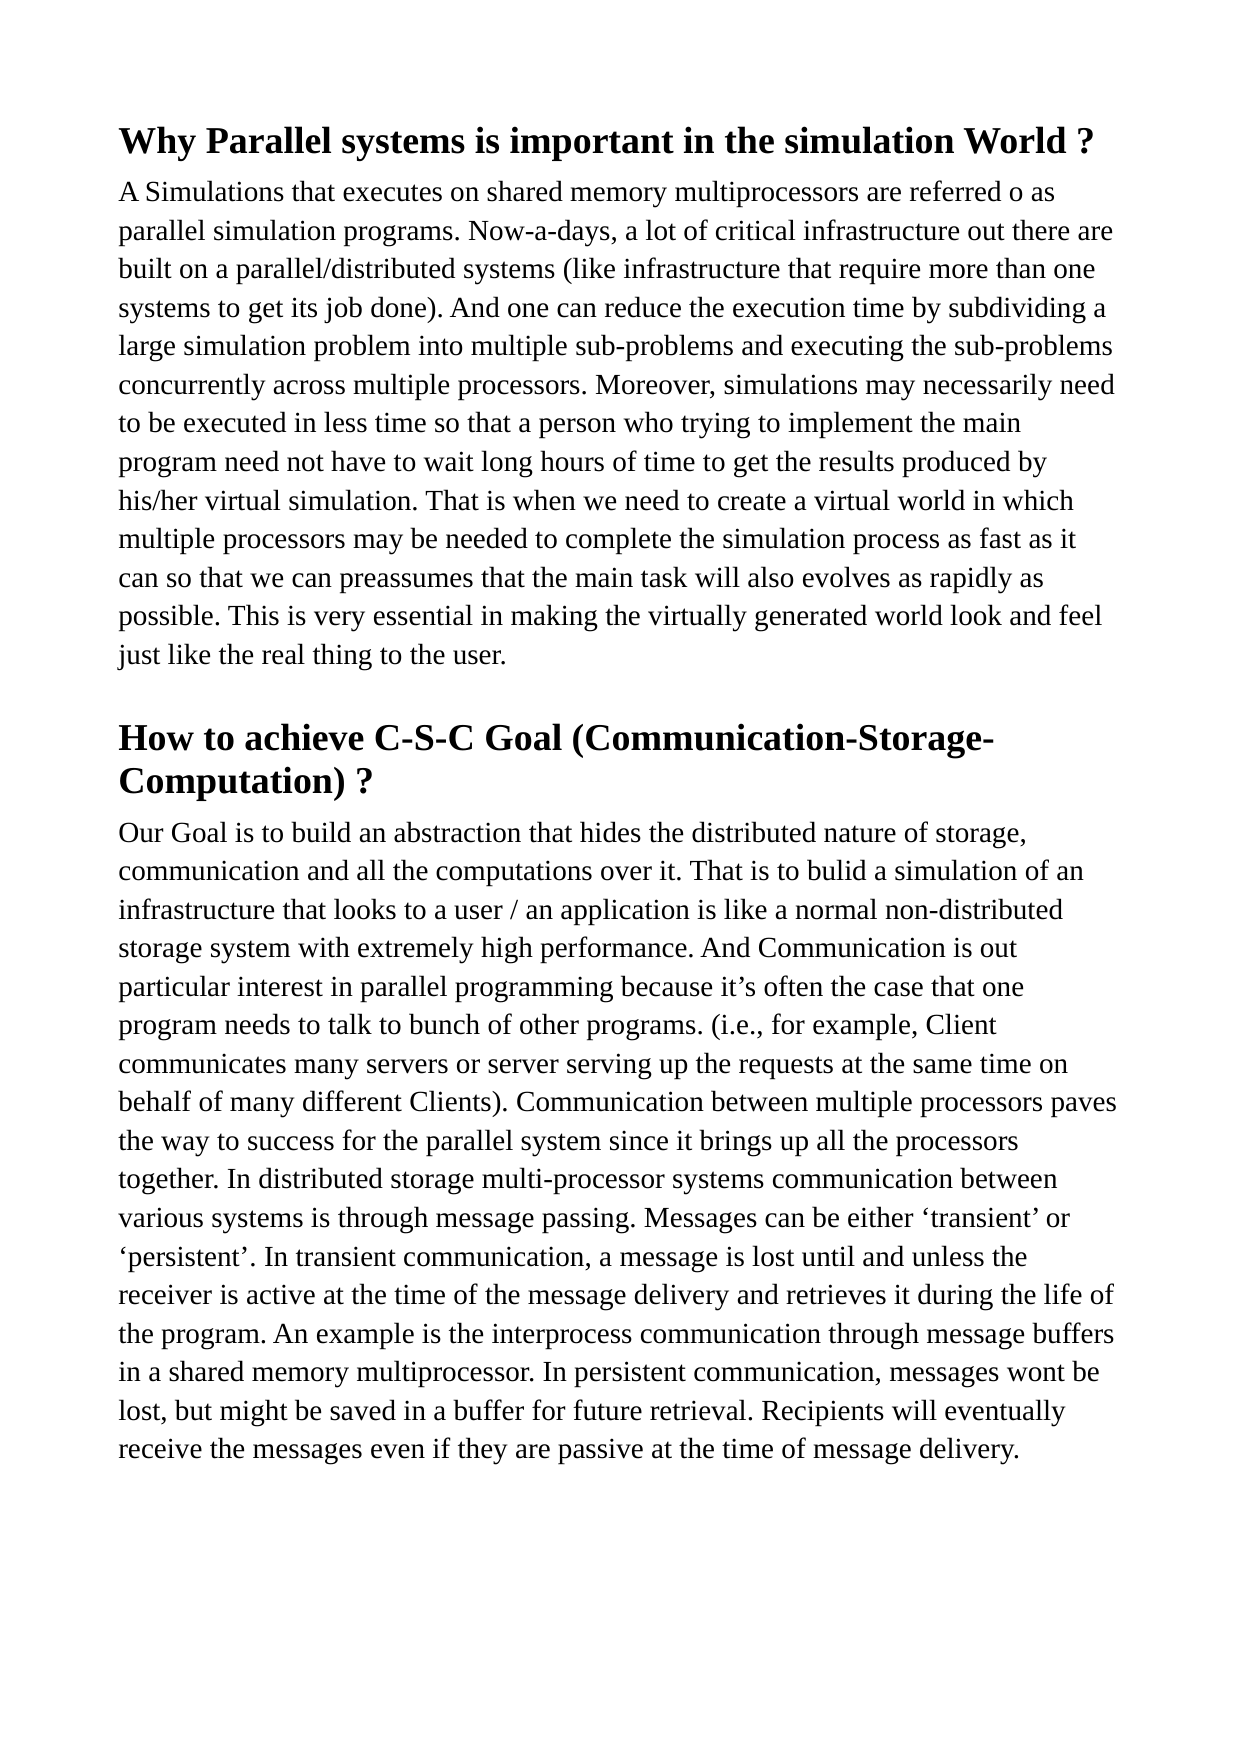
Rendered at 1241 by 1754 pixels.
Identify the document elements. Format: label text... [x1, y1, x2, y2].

text A Simulations that executes on shared memory multiprocessors are referred o as parallel simulation programs. Now-a-days, a lot of critical infrastructure out there are built on a parallel/distributed systems (like infrastructure that require more than one systems to get its job done). And one can reduce the execution time by subdividing a large simulation problem into multiple sub-problems and executing the sub-problems concurrently across multiple processors. Moreover, simulations may necessarily need to be executed in less time so that a person who trying to implement the main program need not have to wait long hours of time to get the results produced by his/her virtual simulation. That is when we need to create a virtual world in which multiple processors may be needed to complete the simulation process as fast as it can so that we can preassumes that the main task will also evolves as rapidly as possible. This is very essential in making the virtually generated world look and feel just like the real thing to the user. [118, 174, 1122, 670]
subtitle Why Parallel systems is important in the simulation World ? [118, 118, 1122, 162]
text Our Goal is to build an abstraction that hides the distributed nature of storage, communication and all the computations over it. That is to bulid a simulation of an infrastructure that looks to a user / an application is like a normal non-distributed storage system with extremely high performance. And Communication is out particular interest in parallel programming because it’s often the case that one program needs to talk to bunch of other programs. (i.e., for example, Client communicates many servers or server serving up the requests at the same time on behalf of many different Clients). Communication between multiple processors paves the way to success for the parallel system since it brings up all the processors together. In distributed storage multi-processor systems communication between various systems is through message passing. Messages can be either ‘transient’ or ‘persistent’. In transient communication, a message is lost until and unless the receiver is active at the time of the message delivery and retrieves it during the life of the program. An example is the interprocess communication through message buffers in a shared memory multiprocessor. In persistent communication, messages wont be lost, but might be saved in a buffer for future retrieval. Recipients will eventually receive the messages even if they are passive at the time of message delivery. [118, 815, 1122, 1465]
subtitle How to achieve C-S-C Goal (Communication-Storage-Computation) ? [118, 715, 1122, 802]
